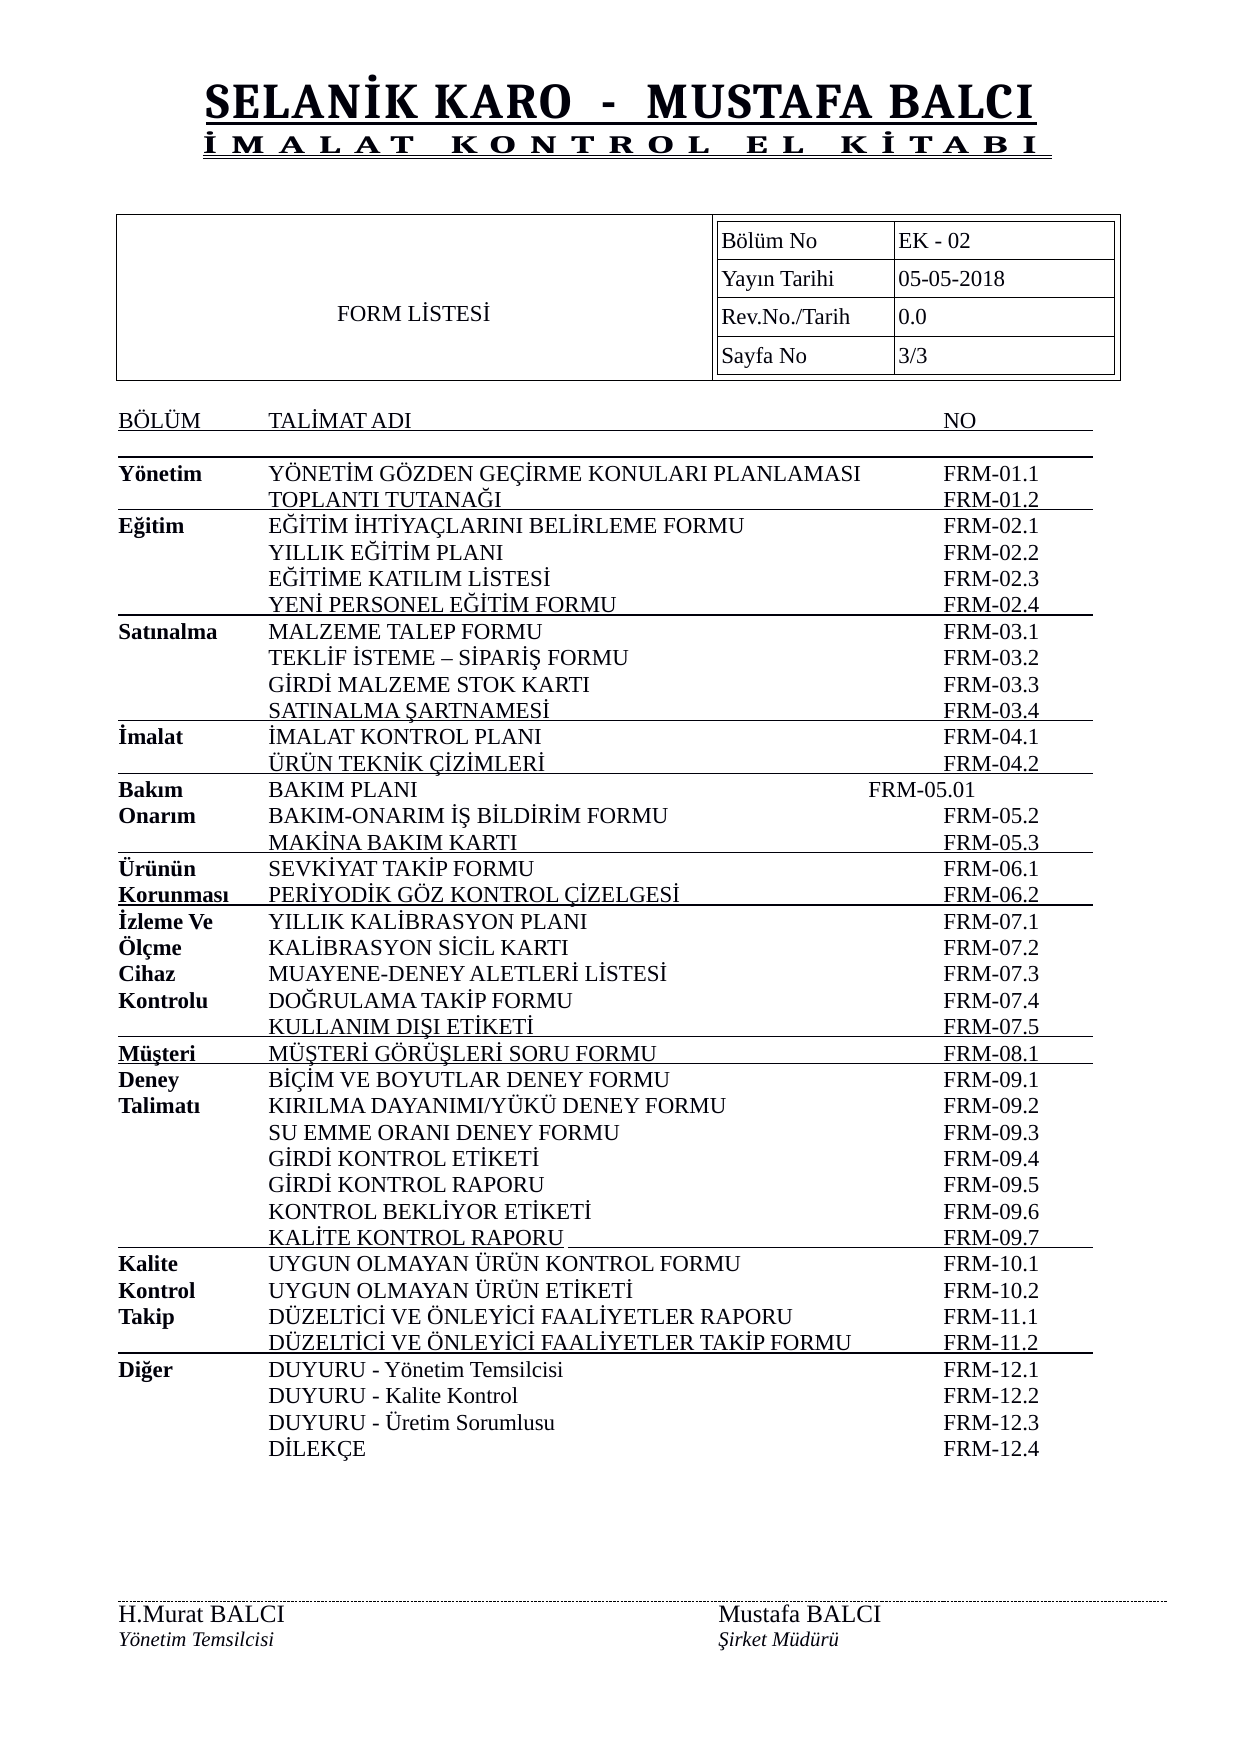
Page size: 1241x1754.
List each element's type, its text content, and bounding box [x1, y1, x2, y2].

text EĞİTİME KATILIM LİSTESİ FRM-02.3 [118, 565, 1122, 592]
text KONTROL BEKLİYOR ETİKETİ FRM-09.6 [118, 1198, 1122, 1224]
table_cell 0.0 [895, 298, 1114, 336]
table_cell Sayfa No [718, 337, 894, 374]
table_header [713, 215, 1120, 380]
text Diğer DUYURU - Yönetim Temsilcisi FRM-12.1 [118, 1356, 1122, 1382]
text ÜRÜN TEKNİK ÇİZİMLERİ FRM-04.2 [118, 750, 1122, 776]
text Talimatı KIRILMA DAYANIMI/YÜKÜ DENEY FORMU FRM-09.2 [118, 1092, 1122, 1119]
text MAKİNA BAKIM KARTI FRM-05.3 [118, 829, 1122, 855]
text KALİTE KONTROL RAPORU FRM-09.7 [118, 1224, 1122, 1250]
text Satınalma MALZEME TALEP FORMU FRM-03.1 [118, 618, 1122, 644]
text Eğitim EĞİTİM İHTİYAÇLARINI BELİRLEME FORMU FRM-02.1 [118, 512, 1122, 539]
text TOPLANTI TUTANAĞI FRM-01.2 [118, 486, 1122, 512]
text GİRDİ KONTROL RAPORU FRM-09.5 [118, 1171, 1122, 1198]
table_header FORM LİSTESİ [117, 215, 712, 380]
text DUYURU - Üretim Sorumlusu FRM-12.3 [118, 1408, 1122, 1435]
text DUYURU - Kalite Kontrol FRM-12.2 [118, 1382, 1122, 1408]
text Onarım BAKIM-ONARIM İŞ BİLDİRİM FORMU FRM-05.2 [118, 802, 1122, 829]
table_header EK - 02 [895, 222, 1114, 259]
text GİRDİ KONTROL ETİKETİ FRM-09.4 [118, 1145, 1122, 1171]
text YENİ PERSONEL EĞİTİM FORMU FRM-02.4 [118, 592, 1122, 618]
text İzleme Ve YILLIK KALİBRASYON PLANI FRM-07.1 [118, 908, 1122, 934]
table_header Bölüm No [718, 222, 894, 259]
text BÖLÜM TALİMAT ADI NO [118, 407, 1122, 433]
text Cihaz MUAYENE-DENEY ALETLERİ LİSTESİ FRM-07.3 [118, 961, 1122, 987]
text İmalat İMALAT KONTROL PLANI FRM-04.1 [118, 723, 1122, 750]
text KULLANIM DIŞI ETİKETİ FRM-07.5 [118, 1013, 1122, 1039]
text YILLIK EĞİTİM PLANI FRM-02.2 [118, 539, 1122, 565]
text Ürünün SEVKİYAT TAKİP FORMU FRM-06.1 [118, 855, 1122, 881]
text Takip DÜZELTİCİ VE ÖNLEYİCİ FAALİYETLER RAPORU FRM-11.1 [118, 1303, 1122, 1329]
text SU EMME ORANI DENEY FORMU FRM-09.3 [118, 1119, 1122, 1145]
text Deney BİÇİM VE BOYUTLAR DENEY FORMU FRM-09.1 [118, 1066, 1122, 1092]
text Yönetim YÖNETİM GÖZDEN GEÇİRME KONULARI PLANLAMASI FRM-01.1 [118, 460, 1122, 486]
text Kontrolu DOĞRULAMA TAKİP FORMU FRM-07.4 [118, 987, 1122, 1013]
text GİRDİ MALZEME STOK KARTI FRM-03.3 [118, 671, 1122, 697]
text Müşteri MÜŞTERİ GÖRÜŞLERİ SORU FORMU FRM-08.1 [118, 1039, 1122, 1066]
text SATINALMA ŞARTNAMESİ FRM-03.4 [118, 697, 1122, 723]
table_cell Rev.No./Tarih [718, 298, 894, 336]
table_cell 05-05-2018 [895, 260, 1114, 297]
text Bakım BAKIM PLANI FRM-05.01 [118, 776, 1122, 802]
text TEKLİF İSTEME – SİPARİŞ FORMU FRM-03.2 [118, 644, 1122, 671]
text DÜZELTİCİ VE ÖNLEYİCİ FAALİYETLER TAKİP FORMU FRM-11.2 [118, 1329, 1122, 1356]
text Kontrol UYGUN OLMAYAN ÜRÜN ETİKETİ FRM-10.2 [118, 1277, 1122, 1303]
text Kalite UYGUN OLMAYAN ÜRÜN KONTROL FORMU FRM-10.1 [118, 1250, 1122, 1277]
table_cell 3/3 [895, 337, 1114, 374]
text DİLEKÇE FRM-12.4 [118, 1435, 1122, 1461]
text Korunması PERİYODİK GÖZ KONTROL ÇİZELGESİ FRM-06.2 [118, 881, 1122, 908]
text Ölçme KALİBRASYON SİCİL KARTI FRM-07.2 [118, 934, 1122, 961]
table_cell Yayın Tarihi [718, 260, 894, 297]
